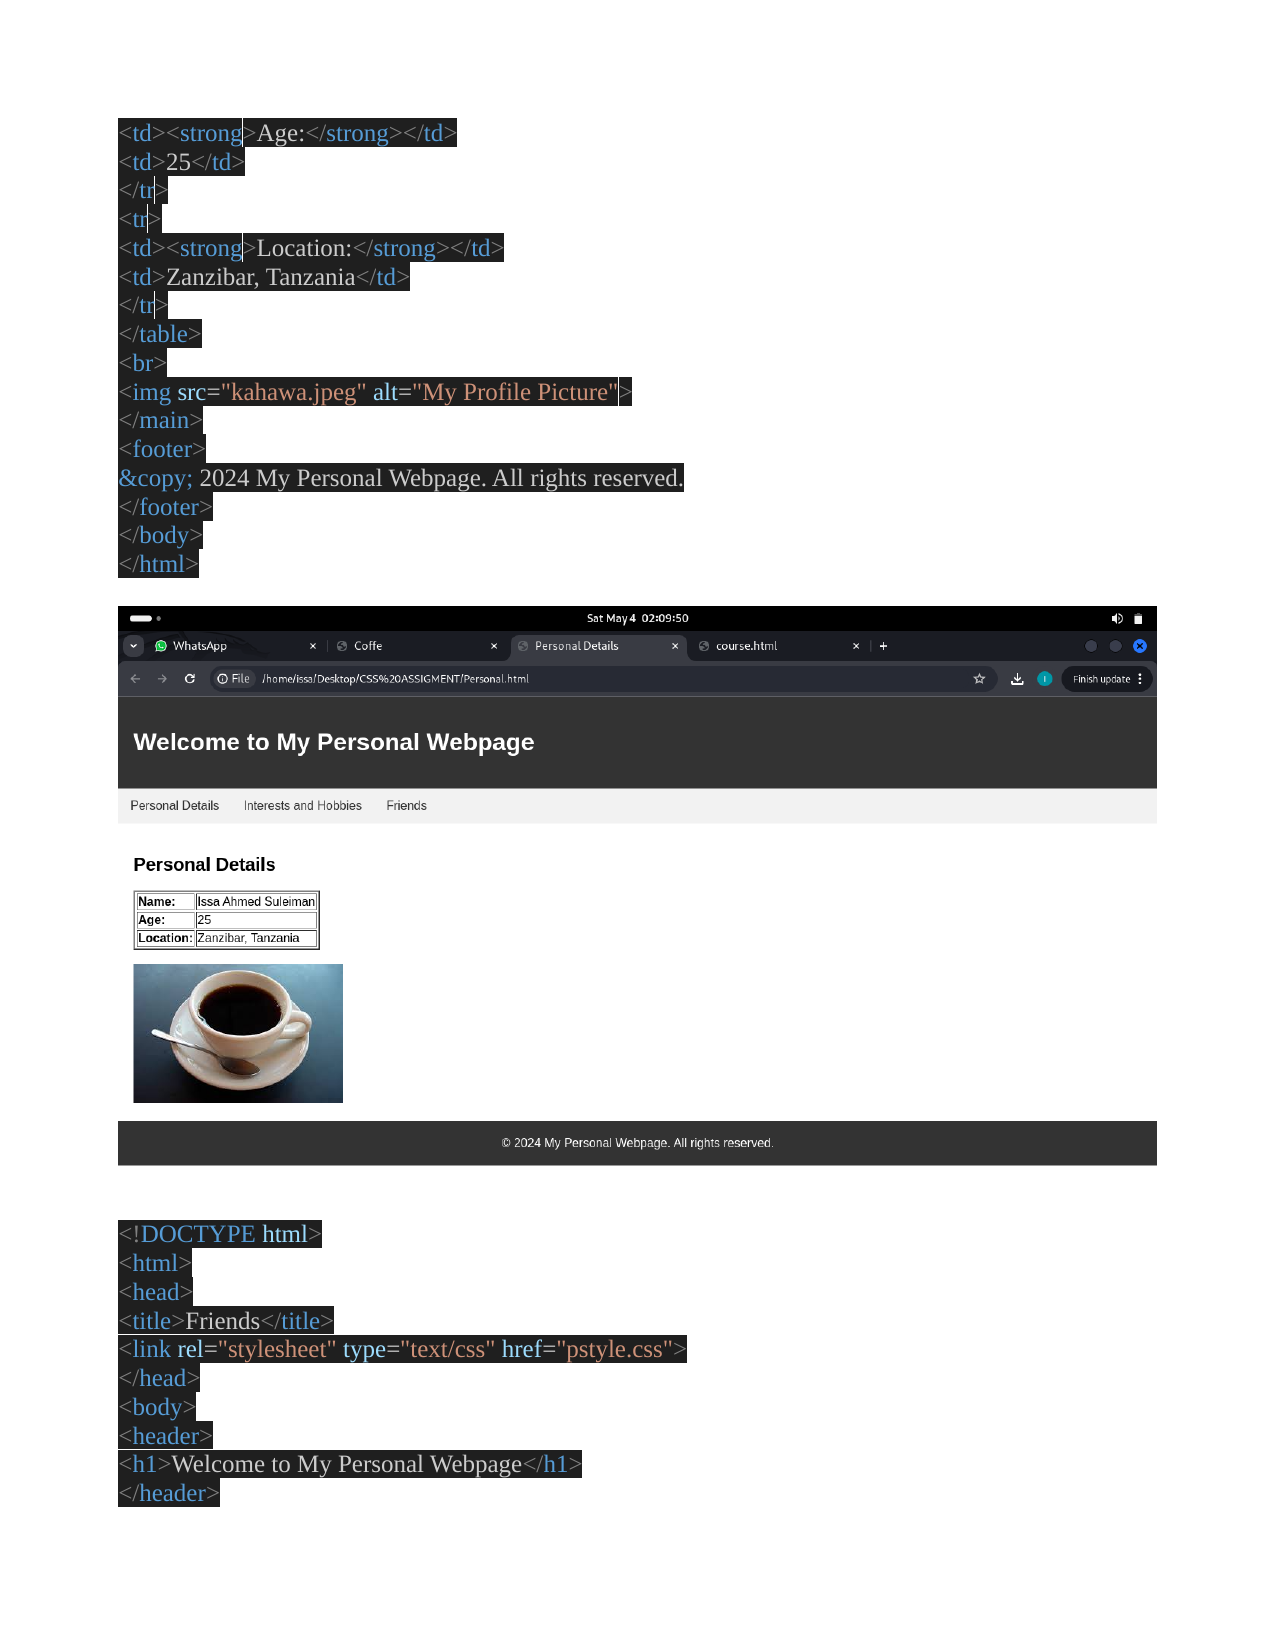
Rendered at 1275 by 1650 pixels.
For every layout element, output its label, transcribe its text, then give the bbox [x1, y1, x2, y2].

text </header> [118, 1478, 1157, 1507]
text <td><strong>Location:</strong></td> [118, 233, 1157, 262]
text </html> [118, 549, 1157, 578]
text </tr> [118, 176, 1157, 204]
text <tr> [118, 204, 1157, 233]
text <body> [118, 1392, 1157, 1421]
text <img src="kahawa.jpeg" alt="My Profile Picture"> [118, 377, 1157, 406]
text <td>Zanzibar, Tanzania</td> [118, 262, 1157, 291]
text <h1>Welcome to My Personal Webpage</h1> [118, 1449, 1157, 1478]
text <html> [118, 1248, 1157, 1277]
text <footer> [118, 434, 1157, 463]
text &copy; 2024 My Personal Webpage. All rights reserved. [118, 463, 1157, 492]
picture [118, 606, 1157, 1191]
text <br> [118, 348, 1157, 377]
text <!DOCTYPE html> [118, 1219, 1157, 1248]
text </head> [118, 1363, 1157, 1392]
text </footer> [118, 492, 1157, 521]
text <td>25</td> [118, 147, 1157, 176]
text <header> [118, 1421, 1157, 1449]
text </body> [118, 521, 1157, 549]
text </main> [118, 406, 1157, 434]
text </table> [118, 319, 1157, 348]
text <head> [118, 1277, 1157, 1306]
text <td><strong>Age:</strong></td> [118, 118, 1157, 147]
text <title>Friends</title> [118, 1306, 1157, 1334]
text </tr> [118, 291, 1157, 319]
text <link rel="stylesheet" type="text/css" href="pstyle.css"> [118, 1334, 1157, 1363]
